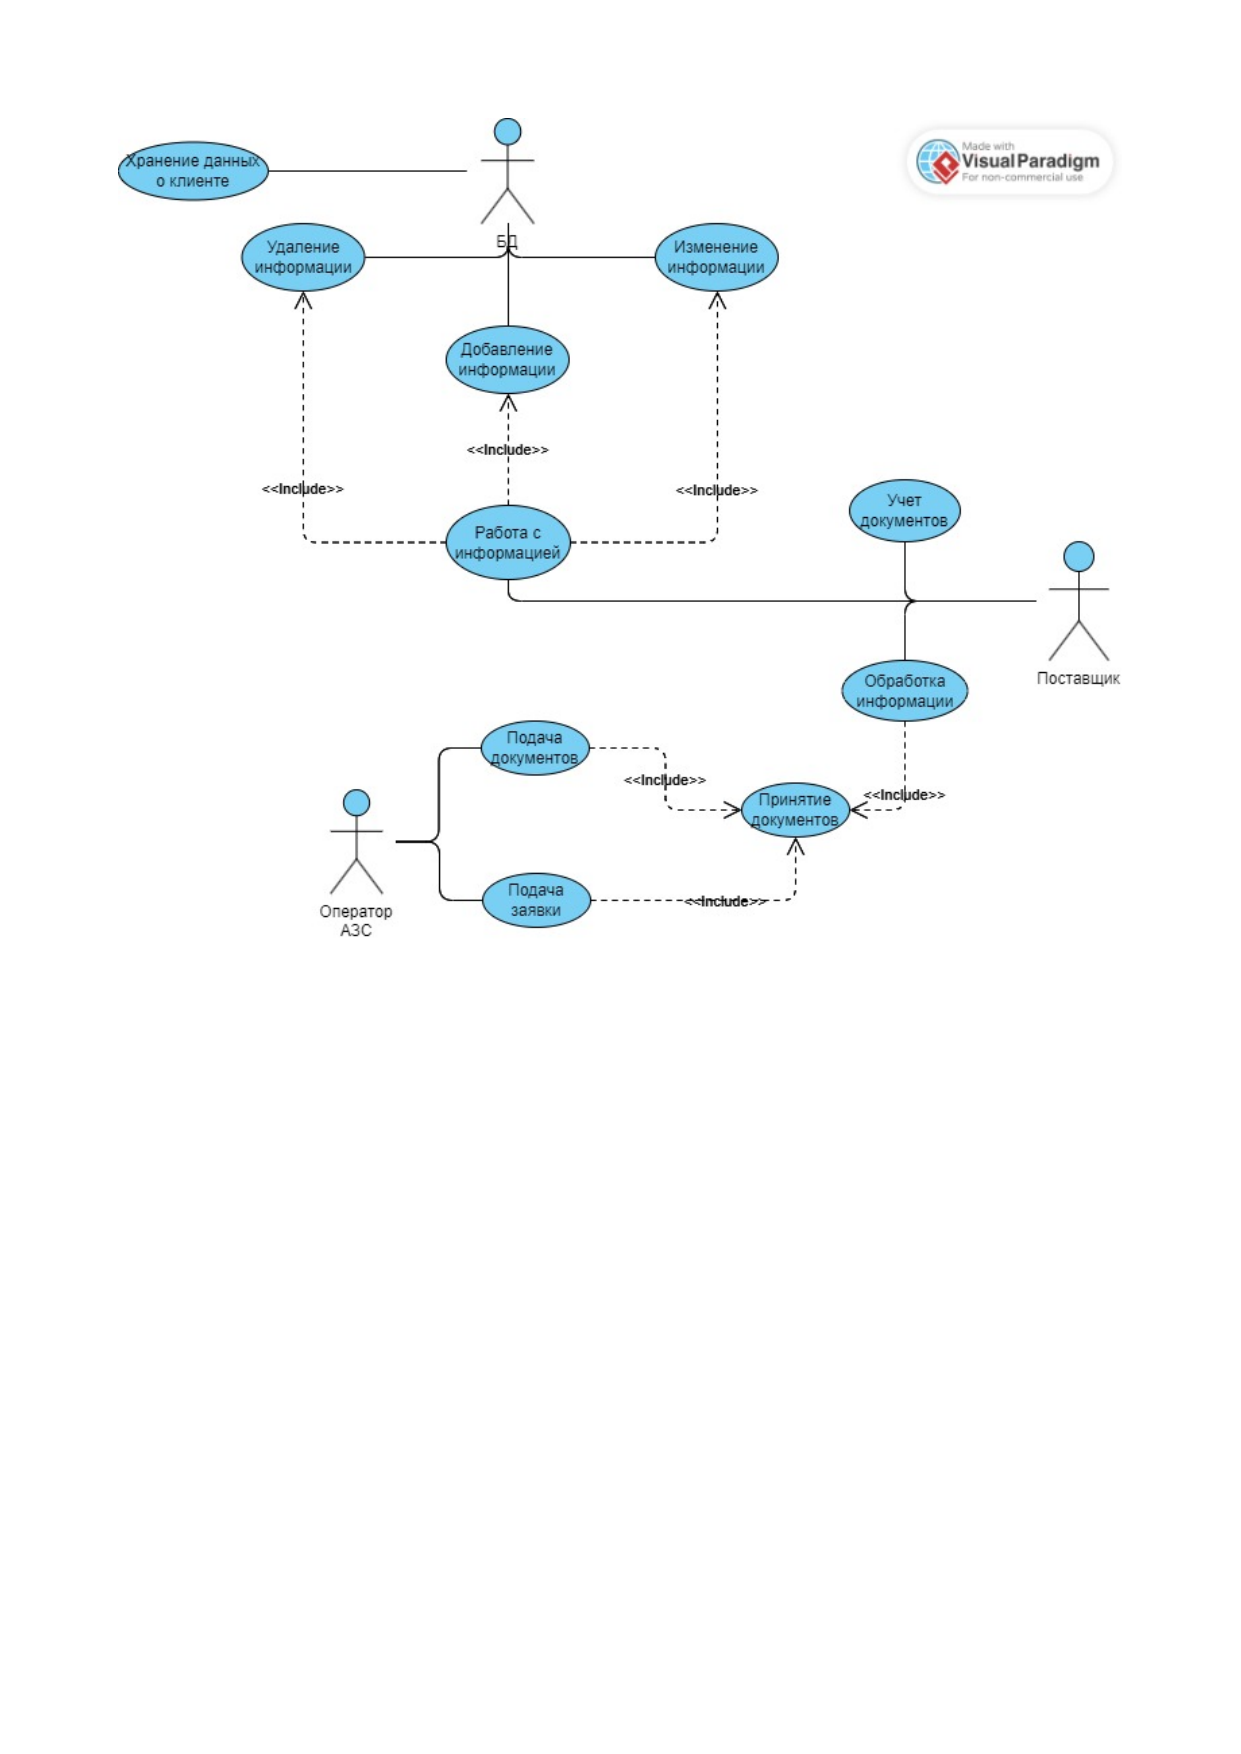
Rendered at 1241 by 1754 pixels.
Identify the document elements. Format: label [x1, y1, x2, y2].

picture [118, 118, 1123, 943]
